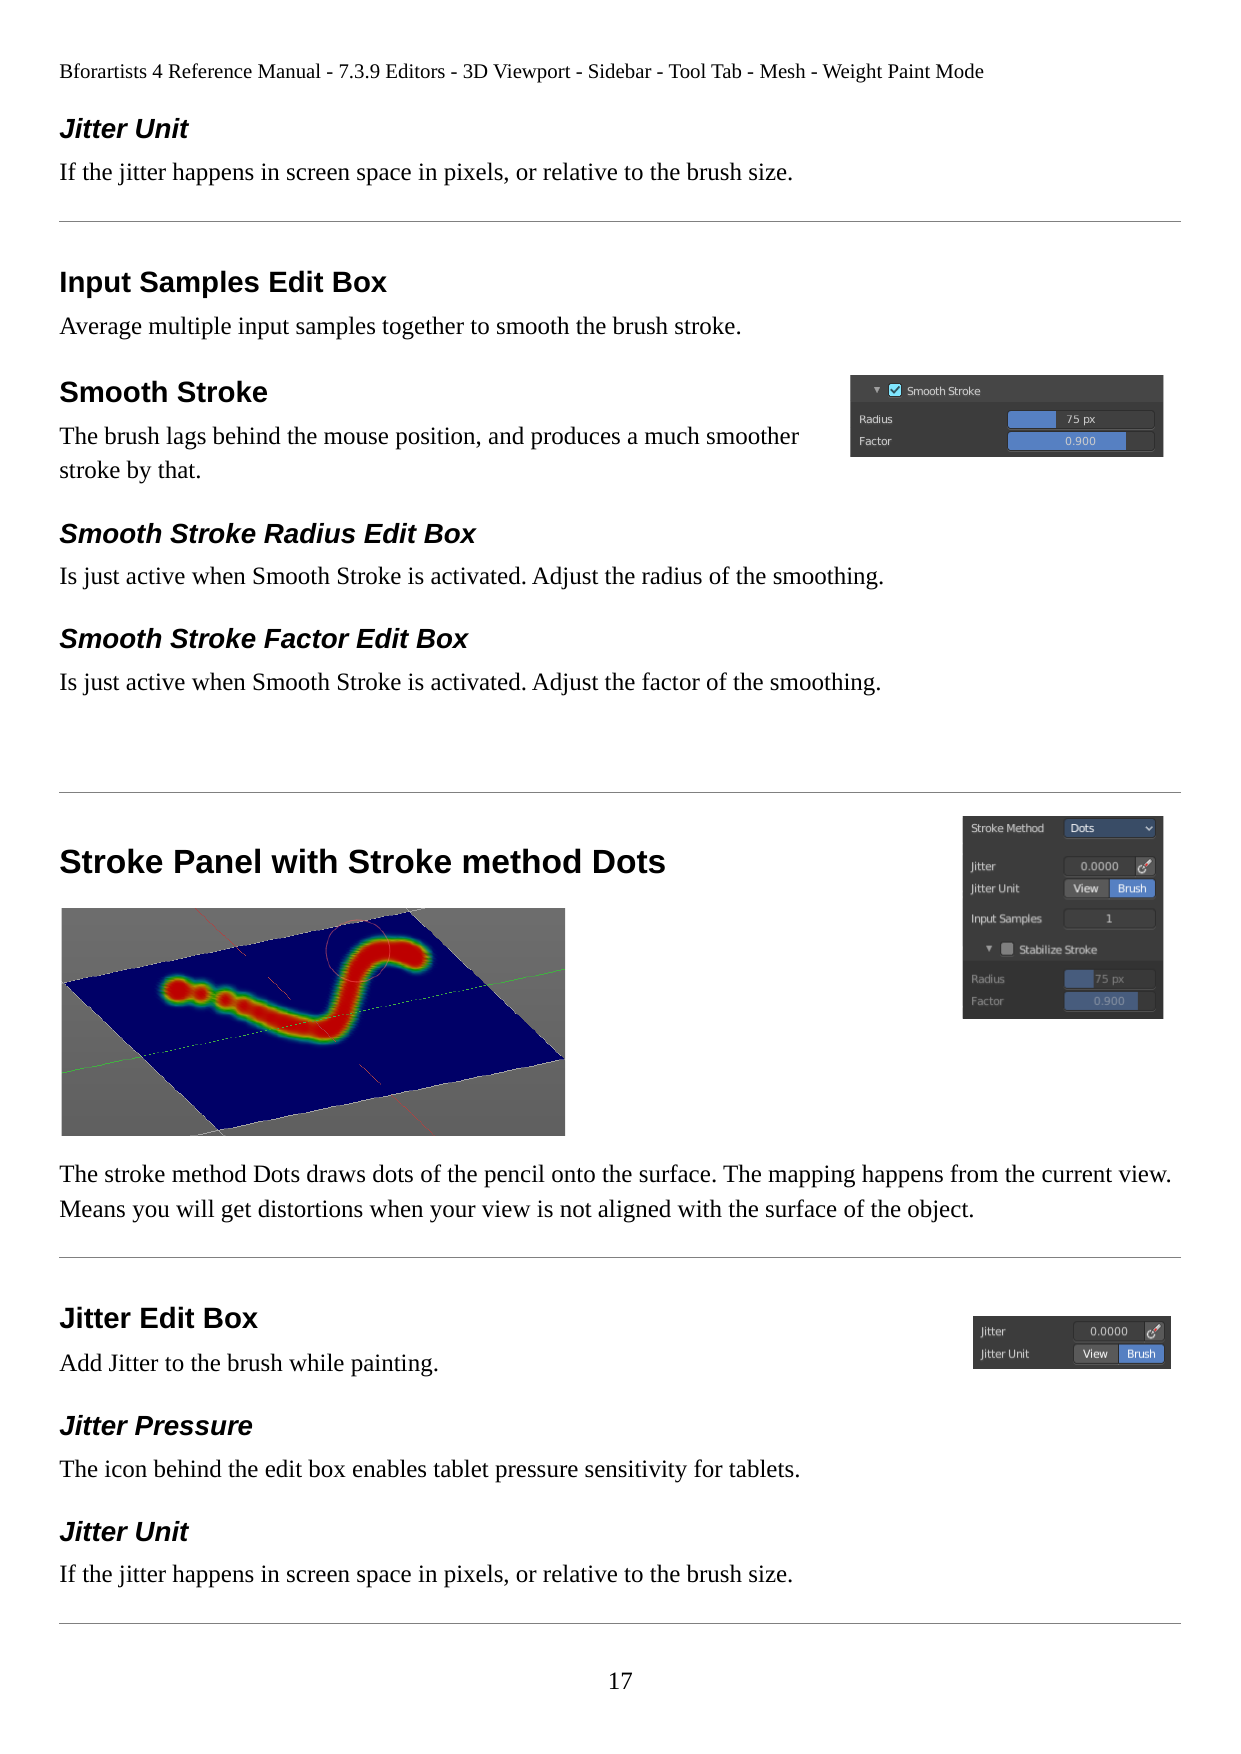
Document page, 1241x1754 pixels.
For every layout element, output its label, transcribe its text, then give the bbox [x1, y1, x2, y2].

text The icon behind the edit box enables tablet pressure sensitivity for tablets. [59, 1454, 1181, 1482]
text If the jitter happens in screen space in pixels, or relative to the brush size. [59, 1559, 1181, 1588]
text Average multiple input samples together to smooth the brush stroke. [59, 311, 1181, 340]
subtitle Jitter Unit [59, 113, 1181, 144]
subtitle [1164, 375, 1181, 408]
text The brush lags behind the mouse position, and produces a much smoother stroke by that. [59, 421, 1181, 484]
picture [61, 908, 566, 1136]
subtitle Jitter Edit Box [59, 1301, 1181, 1335]
picture [973, 1316, 1171, 1369]
subtitle Smooth Stroke Factor Edit Box [59, 623, 1181, 655]
text Add Jitter to the brush while painting. [59, 1348, 1181, 1376]
text Is just active when Smooth Stroke is activated. Adjust the factor of the smoothing. [59, 667, 1181, 696]
subtitle Jitter Pressure [59, 1409, 1181, 1441]
subtitle Smooth Stroke Radius Edit Box [59, 517, 1181, 549]
subtitle Stroke Panel with Stroke method Dots [59, 842, 962, 881]
subtitle Input Samples Edit Box [59, 265, 1181, 298]
text Is just active when Smooth Stroke is activated. Adjust the radius of the smoothing. [59, 561, 1181, 590]
subtitle Jitter Unit [59, 1515, 1181, 1547]
picture [850, 375, 1164, 457]
text If the jitter happens in screen space in pixels, or relative to the brush size. [59, 157, 1181, 186]
picture [962, 816, 1164, 1019]
subtitle Smooth Stroke [59, 375, 850, 408]
text The stroke method Dots draws dots of the pencil onto the surface. The mapping happens from the current view. Means you will get distortions when your view is not aligned with the surface of the object. [59, 893, 1181, 1222]
